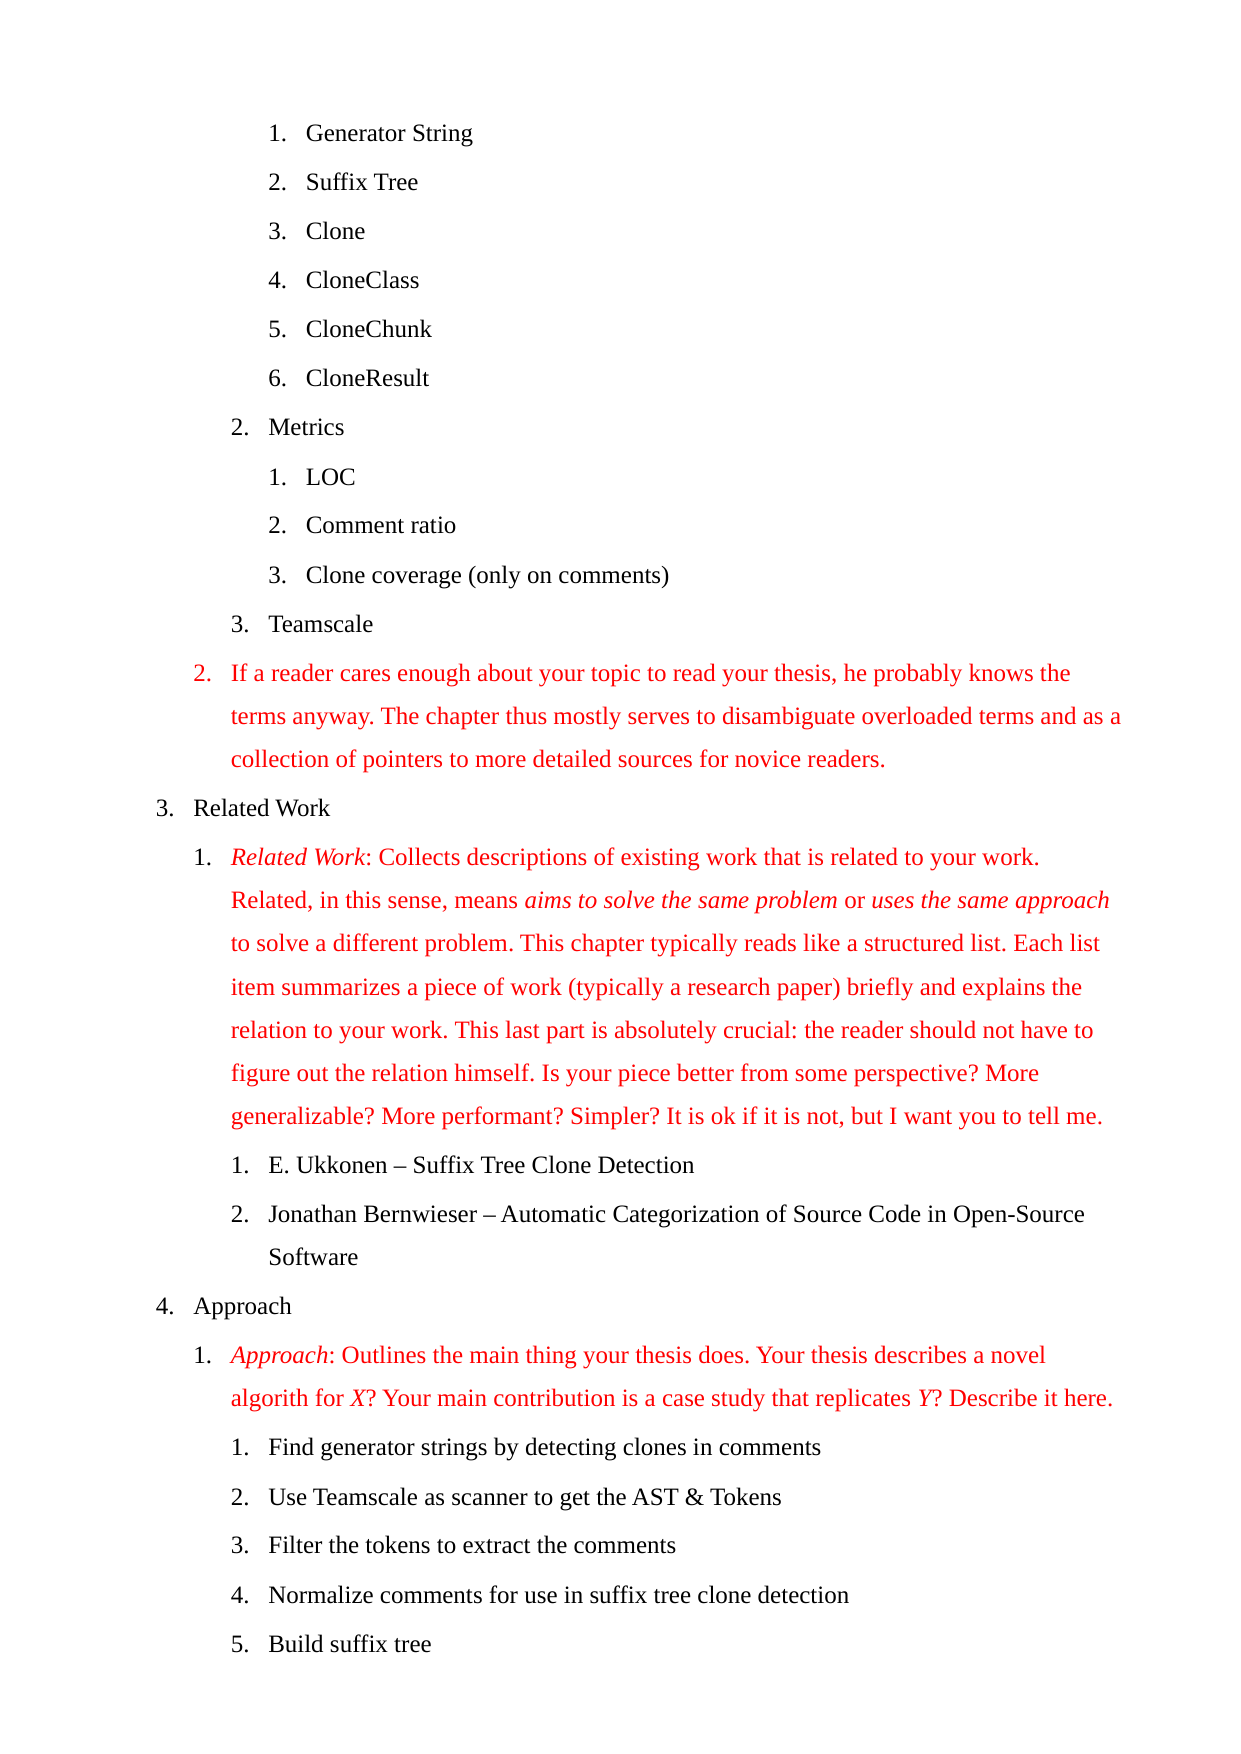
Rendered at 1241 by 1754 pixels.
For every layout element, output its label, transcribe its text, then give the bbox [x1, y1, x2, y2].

list Related Work: Collects descriptions of existing work that is related to your work. Related, in this sense, means aims to solve the same problem or uses the same approach to solve a different problem. This chapter typically reads like a structured list. Each list item summarizes a piece of work (typically a research paper) briefly and explains the relation to your work. This last part is absolutely crucial: the reader should not have to figure out the relation himself. Is your piece better from some perspective? More generalizable? More performant? Simpler? It is ok if it is not, but I want you to tell me. [193, 842, 1122, 1130]
list Generator String [268, 118, 1122, 147]
list Normalize comments for use in suffix tree clone detection [231, 1580, 1122, 1608]
list Jonathan Bernwieser – Automatic Categorization of Source Code in Open-Source Software [231, 1199, 1122, 1271]
list Clone [268, 216, 1122, 245]
list Suffix Tree [268, 167, 1122, 196]
list Find generator strings by detecting clones in comments [231, 1432, 1122, 1461]
list Approach [156, 1291, 1122, 1320]
list Comment ratio [268, 511, 1122, 539]
list Build suffix tree [231, 1629, 1122, 1657]
list LOC [268, 462, 1122, 490]
list Teamscale [231, 609, 1122, 637]
list If a reader cares enough about your topic to read your thesis, he probably knows the terms anyway. The chapter thus mostly serves to disambiguate overloaded terms and as a collection of pointers to more detailed sources for novice readers. [193, 658, 1122, 773]
list Related Work [156, 793, 1122, 822]
list CloneClass [268, 265, 1122, 294]
list Use Teamscale as scanner to get the AST & Tokens [231, 1482, 1122, 1510]
list Metrics [231, 412, 1122, 441]
list CloneResult [268, 363, 1122, 392]
list E. Ukkonen – Suffix Tree Clone Detection [231, 1150, 1122, 1179]
list Approach: Outlines the main thing your thesis does. Your thesis describes a novel algorith for X? Your main contribution is a case study that replicates Y? Describe it here. [193, 1340, 1122, 1412]
list CloneChunk [268, 314, 1122, 343]
list Clone coverage (only on comments) [268, 560, 1122, 588]
list Filter the tokens to extract the comments [231, 1531, 1122, 1559]
